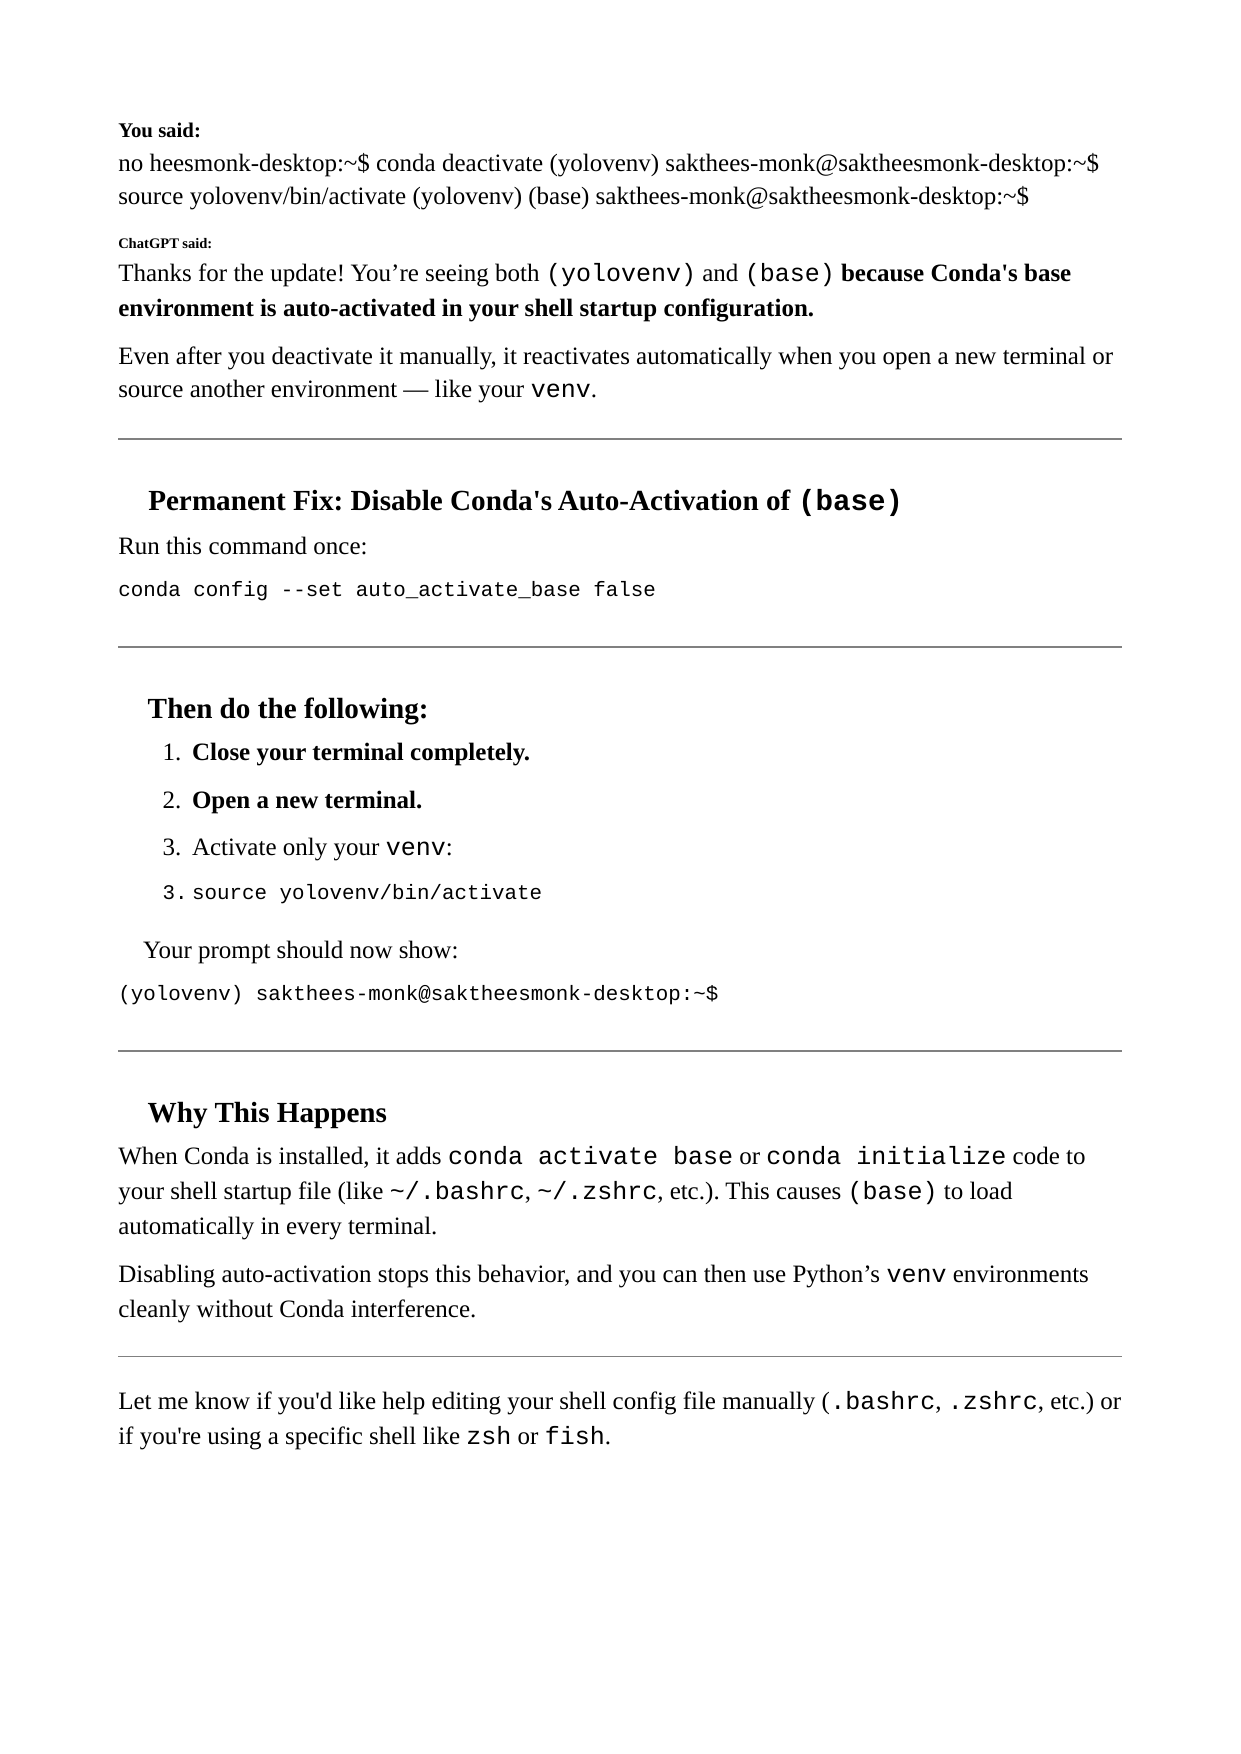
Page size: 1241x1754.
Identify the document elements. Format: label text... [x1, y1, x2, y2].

text ✅ Your prompt should now show: [118, 935, 1122, 964]
text Even after you deactivate it manually, it reactivates automatically when you open a new terminal or source another environment — like your venv. [118, 341, 1122, 405]
list Open a new terminal. [162, 785, 1122, 813]
list Close your terminal completely. [162, 737, 1122, 766]
subtitle ✅ Permanent Fix: Disable Conda's Auto-Activation of (base) [118, 483, 1122, 519]
text conda config --set auto_activate_base false [118, 579, 1122, 603]
list source yolovenv/bin/activate [162, 882, 1122, 906]
subtitle 🔁 Then do the following: [118, 691, 1122, 724]
list Activate only your venv: [162, 832, 1122, 863]
text When Conda is installed, it adds conda activate base or conda initialize code to your shell startup file (like ~/.bashrc, ~/.zshrc, etc.). This causes (base) to load automatically in every terminal. [118, 1141, 1122, 1240]
subtitle 📌 Why This Happens [118, 1095, 1122, 1128]
text Disabling auto-activation stops this behavior, and you can then use Python’s venv environments cleanly without Conda interference. [118, 1259, 1122, 1323]
text Thanks for the update! You’re seeing both (yolovenv) and (base) because Conda's base environment is auto-activated in your shell startup configuration. [118, 258, 1122, 322]
subtitle You said: [118, 118, 1122, 142]
text (yolovenv) sakthees-monk@saktheesmonk-desktop:~$ [118, 983, 1122, 1007]
text Let me know if you'd like help editing your shell config file manually (.bashrc, .zshrc, etc.) or if you're using a specific shell like zsh or fish. [118, 1386, 1122, 1452]
text no heesmonk-desktop:~$ conda deactivate (yolovenv) sakthees-monk@saktheesmonk-desktop:~$ source yolovenv/bin/activate (yolovenv) (base) sakthees-monk@saktheesmonk-desktop:~$ [118, 148, 1122, 210]
text Run this command once: [118, 531, 1122, 560]
subtitle ChatGPT said: [118, 235, 1122, 252]
